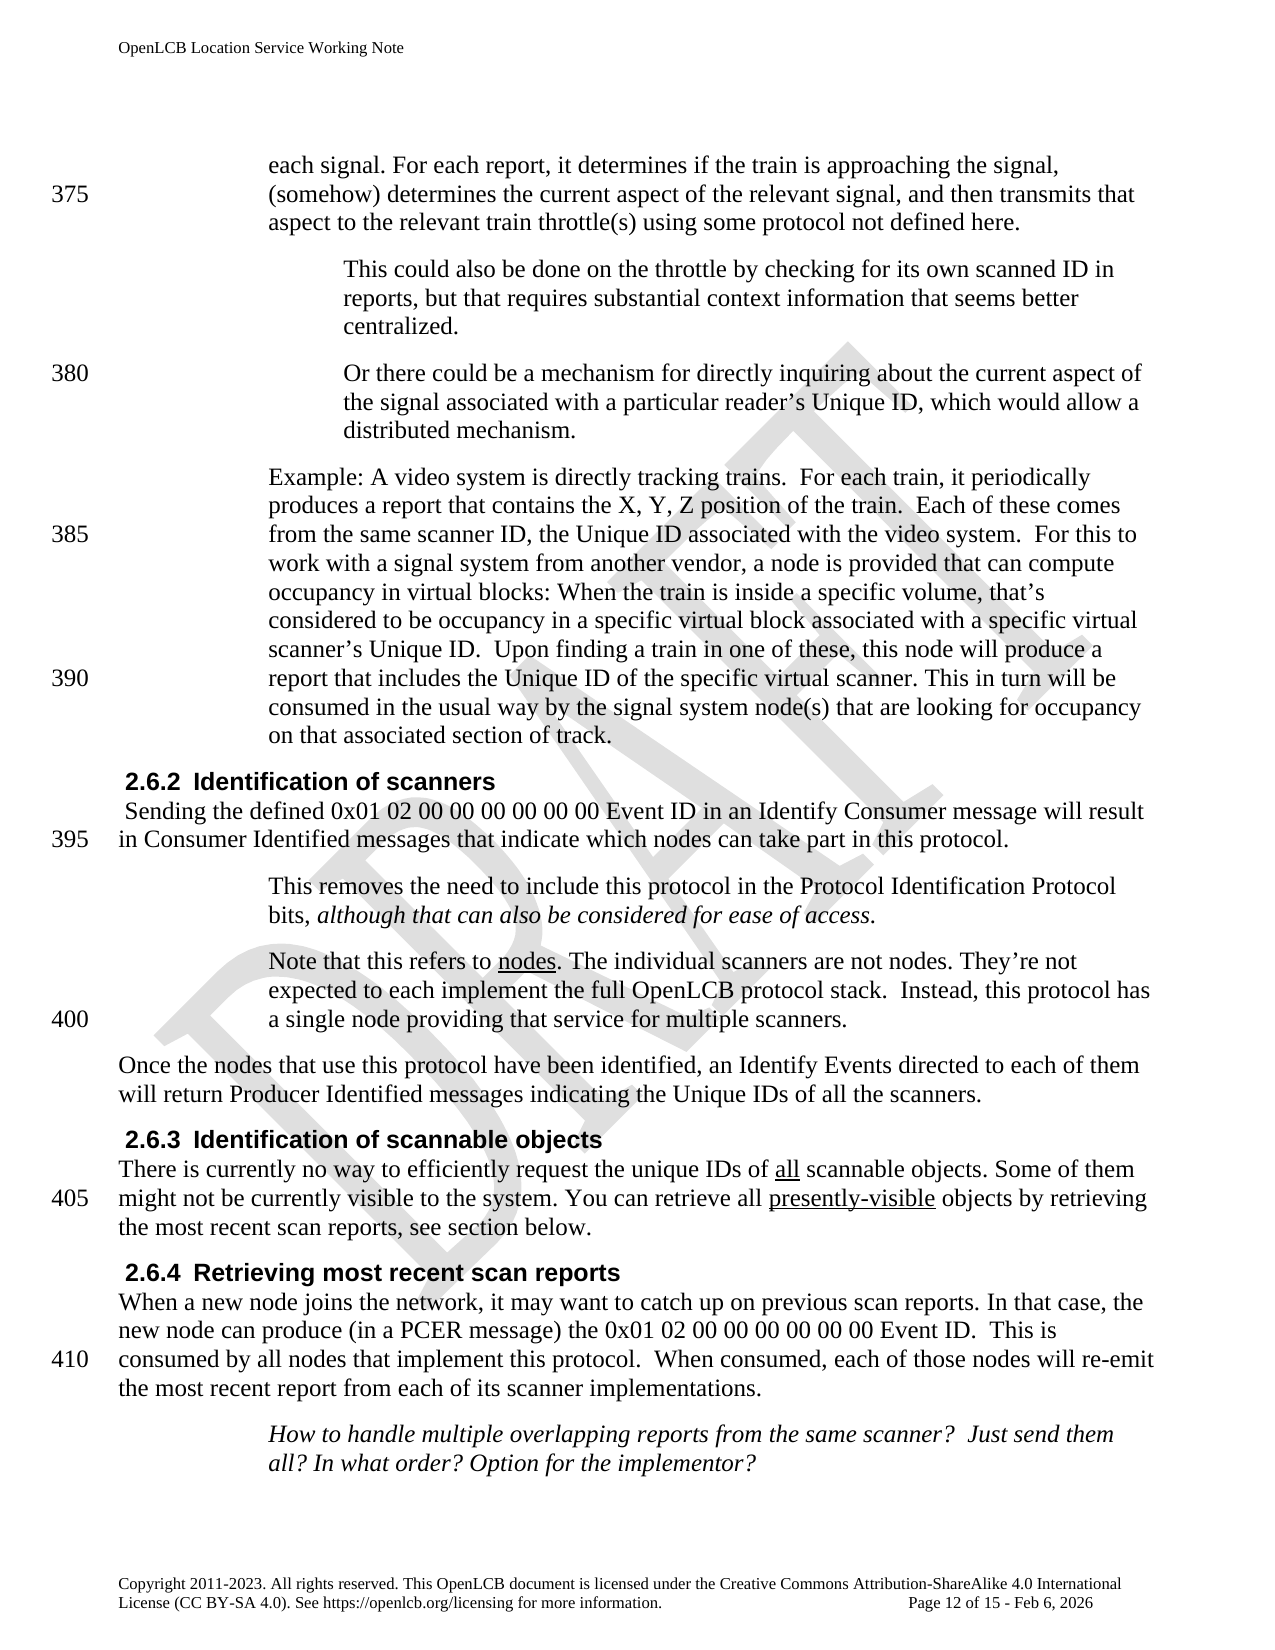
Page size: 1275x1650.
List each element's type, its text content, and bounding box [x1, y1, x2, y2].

text There is currently no way to efficiently request the unique IDs of all scannable objects. Some of them might not be currently visible to the system. You can retrieve all presently-visible objects by retrieving the most recent scan reports, see section below. [350, 1154, 494, 1240]
text How to handle multiple overlapping reports from the same scanner? Just send them all? In what order? Option for the implementor? [268, 1419, 1157, 1477]
subtitle Retrieving most recent scan reports [453, 1258, 1157, 1287]
subtitle Identification of scannable objects [505, 1125, 584, 1154]
text There is currently no way to efficiently request the unique IDs of all scannable objects. Some of them might not be currently visible to the system. You can retrieve all presently-visible objects by retrieving the most recent scan reports, see section below. [118, 1154, 393, 1240]
subtitle Identification of scanners [118, 767, 592, 796]
subtitle Identification of scannable objects [118, 1125, 307, 1154]
subtitle [870, 767, 1157, 796]
text Note that this refers to nodes. The individual scanners are not nodes. They’re not expected to each implement the full OpenLCB protocol stack. Instead, this protocol has a single node providing that service for multiple scanners. [544, 946, 721, 1016]
text There is currently no way to efficiently request the unique IDs of all scannable objects. Some of them might not be currently visible to the system. You can retrieve all presently-visible objects by retrieving the most recent scan reports, see section below. [501, 1154, 1157, 1240]
text Sending the defined 0x01 02 00 00 00 00 00 00 Event ID in an Identify Consumer message will result in Consumer Identified messages that indicate which nodes can take part in this protocol. [739, 796, 882, 853]
text each signal. For each report, it determines if the train is approaching the signal, (somehow) determines the current aspect of the relevant signal, and then transmits that aspect to the relevant train throttle(s) using some protocol not defined here. [268, 150, 1157, 236]
subtitle Identification of scannable objects [586, 1125, 1157, 1154]
text Sending the defined 0x01 02 00 00 00 00 00 00 Event ID in an Identify Consumer message will result in Consumer Identified messages that indicate which nodes can take part in this protocol. [612, 796, 701, 853]
text Or there could be a mechanism for directly inquiring about the current aspect of the signal associated with a particular reader’s Unique ID, which would allow a distributed mechanism. [815, 358, 1157, 444]
text Or there could be a mechanism for directly inquiring about the current aspect of the signal associated with a particular reader’s Unique ID, which would allow a distributed mechanism. [343, 358, 830, 444]
text This could also be done on the throttle by checking for its own scanned ID in reports, but that requires substantial context information that seems better centralized. [343, 254, 1157, 340]
text Note that this refers to nodes. The individual scanners are not nodes. They’re not expected to each implement the full OpenLCB protocol stack. Instead, this protocol has a single node providing that service for multiple scanners. [306, 946, 493, 1032]
text Note that this refers to nodes. The individual scanners are not nodes. They’re not expected to each implement the full OpenLCB protocol stack. Instead, this protocol has a single node providing that service for multiple scanners. [268, 977, 384, 1032]
subtitle [592, 767, 682, 796]
text This removes the need to include this protocol in the Protocol Identification Protocol bits, although that can also be considered for ease of access. [377, 871, 515, 928]
subtitle Identification of scannable objects [321, 1125, 485, 1154]
text This removes the need to include this protocol in the Protocol Identification Protocol bits, although that can also be considered for ease of access. [268, 871, 387, 928]
subtitle Retrieving most recent scan reports [118, 1258, 427, 1287]
text Once the nodes that use this protocol have been identified, an Identify Events directed to each of them will return Producer Identified messages indicating the Unique IDs of all the scanners. [556, 1050, 1157, 1108]
text Once the nodes that use this protocol have been identified, an Identify Events directed to each of them will return Producer Identified messages indicating the Unique IDs of all the scanners. [118, 1050, 261, 1108]
text This removes the need to include this protocol in the Protocol Identification Protocol bits, although that can also be considered for ease of access. [670, 871, 1157, 928]
text Note that this refers to nodes. The individual scanners are not nodes. They’re not expected to each implement the full OpenLCB protocol stack. Instead, this protocol has a single node providing that service for multiple scanners. [716, 946, 1157, 1032]
text This removes the need to include this protocol in the Protocol Identification Protocol bits, although that can also be considered for ease of access. [521, 871, 683, 928]
text Note that this refers to nodes. The individual scanners are not nodes. They’re not expected to each implement the full OpenLCB protocol stack. Instead, this protocol has a single node providing that service for multiple scanners. [502, 973, 645, 1032]
text Sending the defined 0x01 02 00 00 00 00 00 00 Event ID in an Identify Consumer message will result in Consumer Identified messages that indicate which nodes can take part in this protocol. [118, 796, 631, 853]
text When a new node joins the network, it may want to catch up on previous scan reports. In that case, the new node can produce (in a PCER message) the 0x01 02 00 00 00 00 00 00 Event ID. This is consumed by all nodes that implement this protocol. When consumed, each of those nodes will re-emit the most recent report from each of its scanner implementations. [118, 1287, 1157, 1402]
text Once the nodes that use this protocol have been identified, an Identify Events directed to each of them will return Producer Identified messages indicating the Unique IDs of all the scanners. [449, 1050, 571, 1108]
text Example: A video system is directly tracking trains. For each train, it periodically produces a report that contains the X, Y, Z position of the train. Each of these comes from the same scanner ID, the Unique ID associated with the video system. For this to work with a signal system from another vendor, a node is provided that can compute occupancy in virtual blocks: When the train is inside a specific volume, that’s considered to be occupancy in a specific virtual block associated with a specific virtual scanner’s Unique ID. Upon finding a train in one of these, this node will produce a report that includes the Unique ID of the specific virtual scanner. This in turn will be consumed in the usual way by the signal system node(s) that are looking for occupancy on that associated section of track. [268, 462, 1157, 749]
text Once the nodes that use this protocol have been identified, an Identify Events directed to each of them will return Producer Identified messages indicating the Unique IDs of all the scanners. [246, 1050, 456, 1108]
subtitle [696, 767, 856, 796]
text Sending the defined 0x01 02 00 00 00 00 00 00 Event ID in an Identify Consumer message will result in Consumer Identified messages that indicate which nodes can take part in this protocol. [887, 796, 1157, 853]
